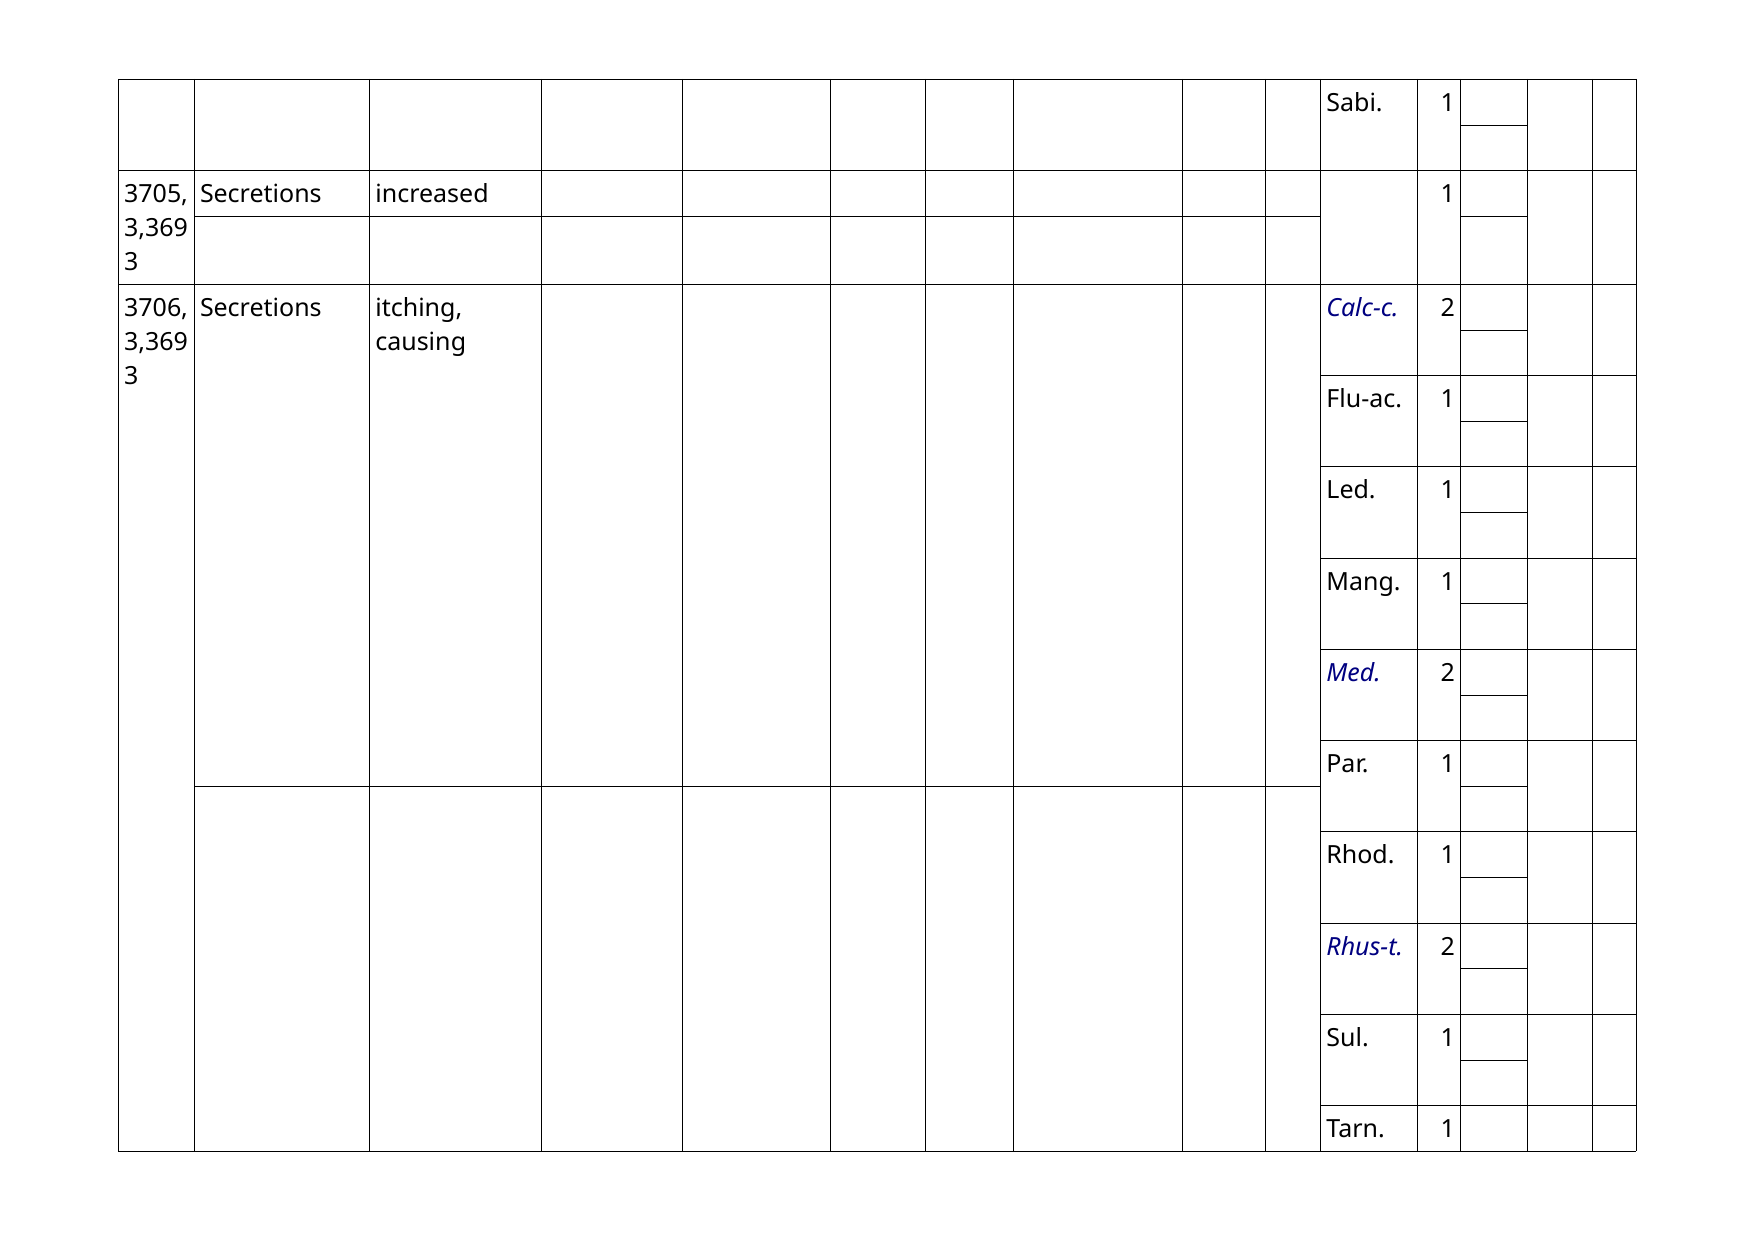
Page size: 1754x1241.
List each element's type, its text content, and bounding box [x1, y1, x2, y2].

table_cell [1461, 126, 1527, 170]
table_cell 2 [1418, 650, 1460, 740]
table_cell [831, 217, 925, 284]
table_cell Flu-ac. [1321, 376, 1417, 466]
table_cell 1 [1418, 376, 1460, 466]
table_cell [1593, 376, 1636, 466]
table_cell [195, 217, 369, 284]
table_cell [926, 787, 1013, 1151]
table_cell [1528, 1106, 1592, 1151]
table_cell [683, 787, 830, 1151]
table_cell 1 [1418, 1106, 1460, 1151]
table_cell [1183, 285, 1265, 786]
table_cell [1183, 171, 1265, 216]
table_cell Tarn. [1321, 1106, 1417, 1151]
table_cell [1266, 217, 1320, 284]
table_cell Rhod. [1321, 832, 1417, 923]
table_cell [1461, 331, 1527, 375]
table_cell [926, 217, 1013, 284]
table_cell [683, 171, 830, 216]
table_cell [1528, 171, 1592, 284]
table_cell [370, 787, 541, 1151]
table_cell [1014, 80, 1182, 170]
table_cell [1528, 650, 1592, 740]
table_cell [542, 787, 682, 1151]
table_cell [1014, 217, 1182, 284]
table_cell 1 [1418, 832, 1460, 923]
table_cell 1 [1418, 80, 1460, 170]
table_cell [1593, 80, 1636, 170]
table_cell [1593, 171, 1636, 284]
table_cell [1183, 787, 1265, 1151]
table_cell [1014, 285, 1182, 786]
table_cell 1 [1418, 741, 1460, 831]
table_cell [1461, 969, 1527, 1014]
table_cell [1461, 1061, 1527, 1105]
table_cell [1461, 217, 1527, 284]
table_cell [1266, 80, 1320, 170]
table_cell [1461, 832, 1527, 877]
table_cell [370, 217, 541, 284]
table_cell Calc-c. [1321, 285, 1417, 375]
table_cell [926, 80, 1013, 170]
table_cell [1593, 832, 1636, 923]
table_cell [1461, 171, 1527, 216]
table_cell [1461, 924, 1527, 968]
table_cell Rhus-t. [1321, 924, 1417, 1014]
table_cell [1593, 1106, 1636, 1151]
table_cell [1461, 559, 1527, 603]
table_cell [1461, 741, 1527, 786]
table_cell [1461, 696, 1527, 740]
table_cell [1593, 741, 1636, 831]
table_cell 1 [1418, 171, 1460, 284]
table_cell [1014, 171, 1182, 216]
table_cell [1528, 80, 1592, 170]
table_cell [1461, 650, 1527, 694]
table_cell 3705,3,3693 [119, 171, 194, 284]
table_cell Par. [1321, 741, 1417, 831]
table_cell [1528, 376, 1592, 466]
table_cell [1461, 604, 1527, 649]
table_cell [370, 80, 541, 170]
table_cell 2 [1418, 285, 1460, 375]
table_cell itching, causing [370, 285, 541, 786]
table_cell [831, 171, 925, 216]
table_cell [1266, 171, 1320, 216]
table_cell 2 [1418, 924, 1460, 1014]
table_cell 1 [1418, 559, 1460, 649]
table_cell [1014, 787, 1182, 1151]
table_cell [1593, 1015, 1636, 1105]
table_cell [542, 217, 682, 284]
table_cell [683, 80, 830, 170]
table_cell [926, 285, 1013, 786]
table_cell Secretions [195, 285, 369, 786]
table_cell 3706,3,3693 [119, 285, 194, 1151]
table_cell [1461, 422, 1527, 466]
table_cell [1266, 285, 1320, 786]
table_cell [1593, 285, 1636, 375]
table_cell [1183, 80, 1265, 170]
table_cell Med. [1321, 650, 1417, 740]
table_cell 1 [1418, 467, 1460, 558]
table_cell [1461, 80, 1527, 124]
table_cell [119, 80, 194, 170]
table_cell [1528, 924, 1592, 1014]
table_cell [542, 171, 682, 216]
table_cell 1 [1418, 1015, 1460, 1105]
table_cell Sabi. [1321, 80, 1417, 170]
table_cell [1528, 741, 1592, 831]
table_cell [1461, 878, 1527, 923]
table_cell [831, 285, 925, 786]
table_cell [1528, 832, 1592, 923]
table_cell [1593, 924, 1636, 1014]
table_cell [1461, 376, 1527, 421]
table_cell [831, 80, 925, 170]
table_cell [1593, 467, 1636, 558]
table_cell [1461, 1106, 1527, 1151]
table_cell [542, 285, 682, 786]
table_cell [1593, 559, 1636, 649]
table_cell [542, 80, 682, 170]
table_cell [1528, 467, 1592, 558]
table_cell [1461, 1015, 1527, 1059]
table_cell [1461, 467, 1527, 512]
table_cell Secretions [195, 171, 369, 216]
table_cell [195, 80, 369, 170]
table_cell [683, 217, 830, 284]
table_cell [1461, 787, 1527, 831]
table_cell Led. [1321, 467, 1417, 558]
table_cell [1528, 285, 1592, 375]
table_cell [1266, 787, 1320, 1151]
table_cell [831, 787, 925, 1151]
table_cell [1528, 1015, 1592, 1105]
table_cell [1528, 559, 1592, 649]
table_cell [683, 285, 830, 786]
table_cell [195, 787, 369, 1151]
table_cell Sul. [1321, 1015, 1417, 1105]
table_cell increased [370, 171, 541, 216]
table_cell [1461, 285, 1527, 329]
table_cell [1593, 650, 1636, 740]
table_cell [1183, 217, 1265, 284]
table_cell Mang. [1321, 559, 1417, 649]
table_cell [1321, 171, 1417, 284]
table_cell [926, 171, 1013, 216]
table_cell [1461, 513, 1527, 558]
